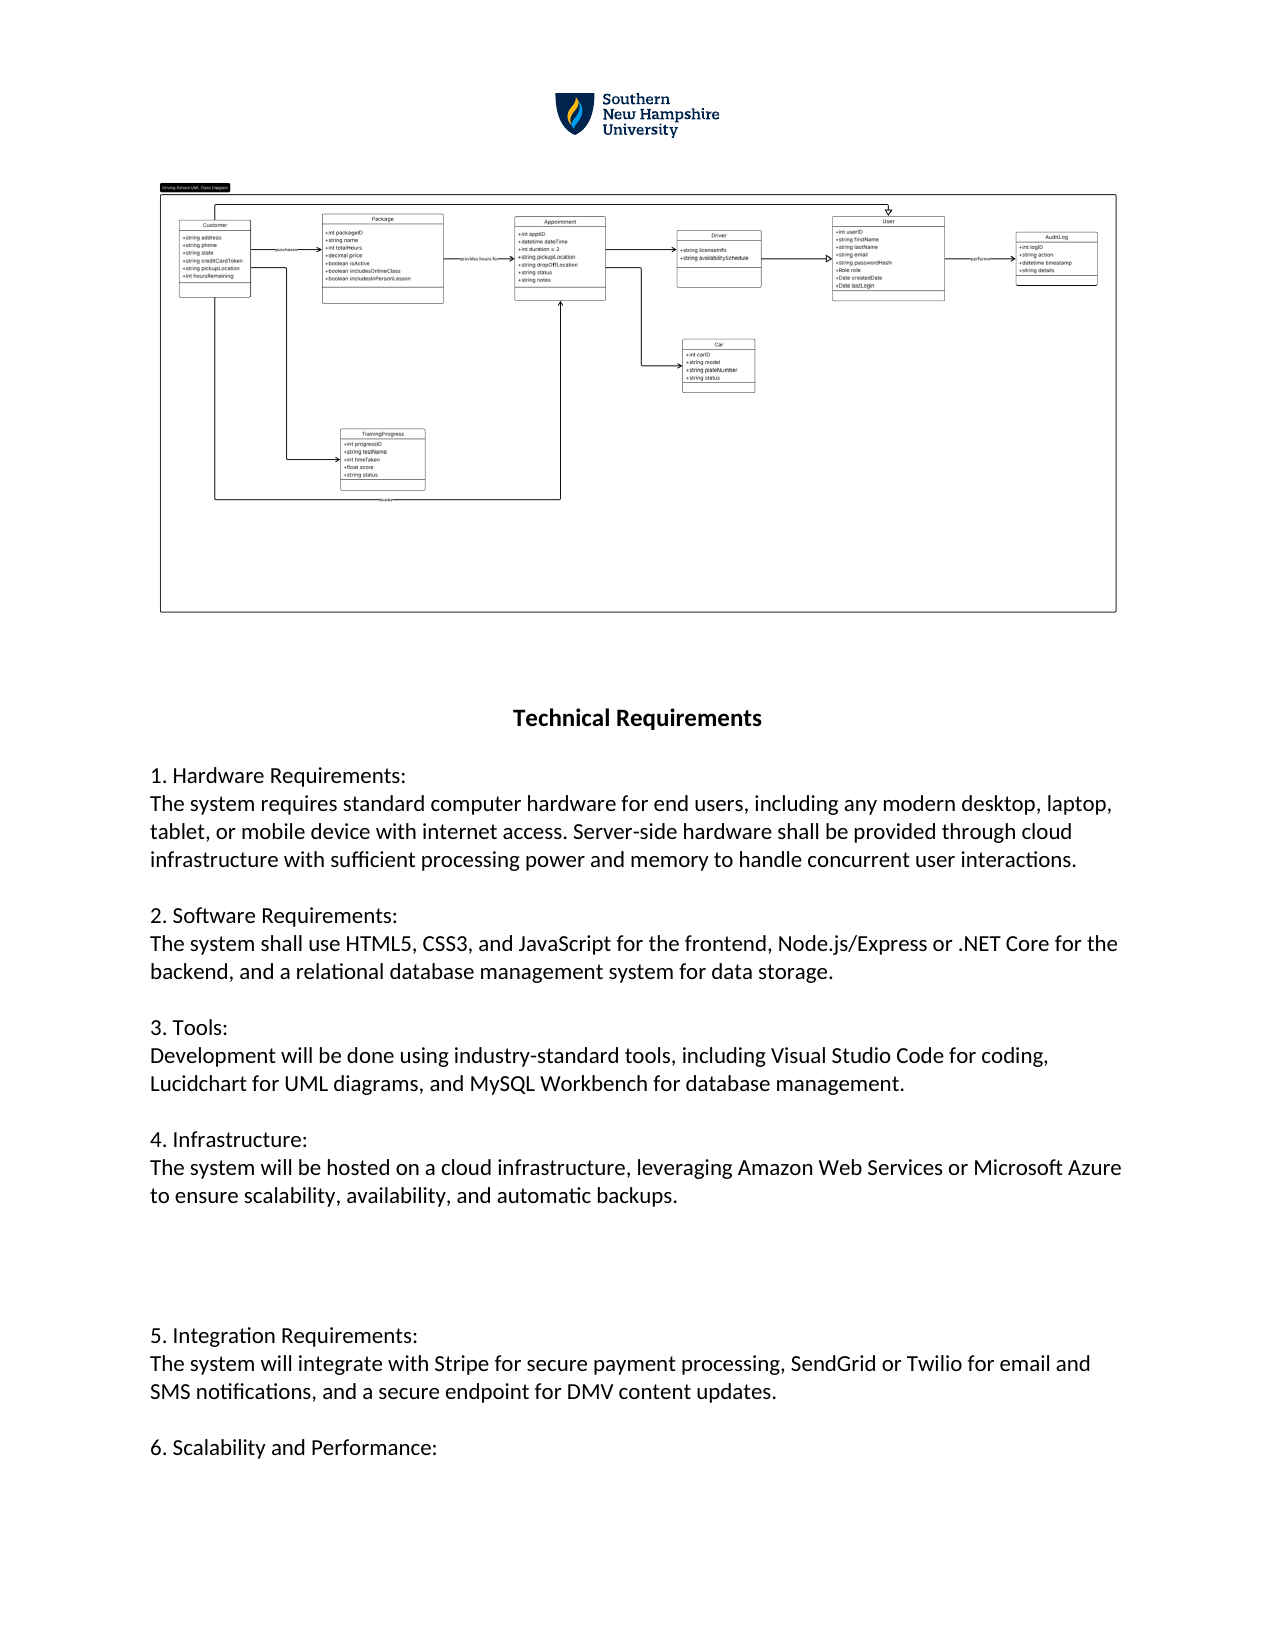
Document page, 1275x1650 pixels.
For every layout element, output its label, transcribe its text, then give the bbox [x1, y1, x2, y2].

text The system shall use HTML5, CSS3, and JavaScript for the frontend, Node.js/Express or .NET Core for the backend, and a relational database management system for data storage. [150, 929, 1125, 985]
text The system will integrate with Stripe for secure payment processing, SendGrid or Twilio for email and SMS notifications, and a secure endpoint for DMV content updates. [150, 1349, 1125, 1405]
text The system will be hosted on a cloud infrastructure, leveraging Amazon Web Services or Microsoft Azure to ensure scalability, availability, and automatic backups. [150, 1153, 1125, 1209]
text 4. Infrastructure: [150, 1125, 1125, 1153]
picture [150, 174, 1125, 622]
text 2. Software Requirements: [150, 901, 1125, 929]
text 1. Hardware Requirements: [150, 761, 1125, 789]
text 6. Scalability and Performance: [150, 1433, 1125, 1461]
text The system requires standard computer hardware for end users, including any modern desktop, laptop, tablet, or mobile device with internet access. Server-side hardware shall be provided through cloud infrastructure with sufficient processing power and memory to handle concurrent user interactions. [150, 789, 1125, 873]
text Development will be done using industry-standard tools, including Visual Studio Code for coding, Lucidchart for UML diagrams, and MySQL Workbench for database management. [150, 1041, 1125, 1097]
text 5. Integration Requirements: [150, 1321, 1125, 1349]
subtitle Technical Requirements [150, 702, 1125, 733]
text 3. Tools: [150, 1013, 1125, 1041]
